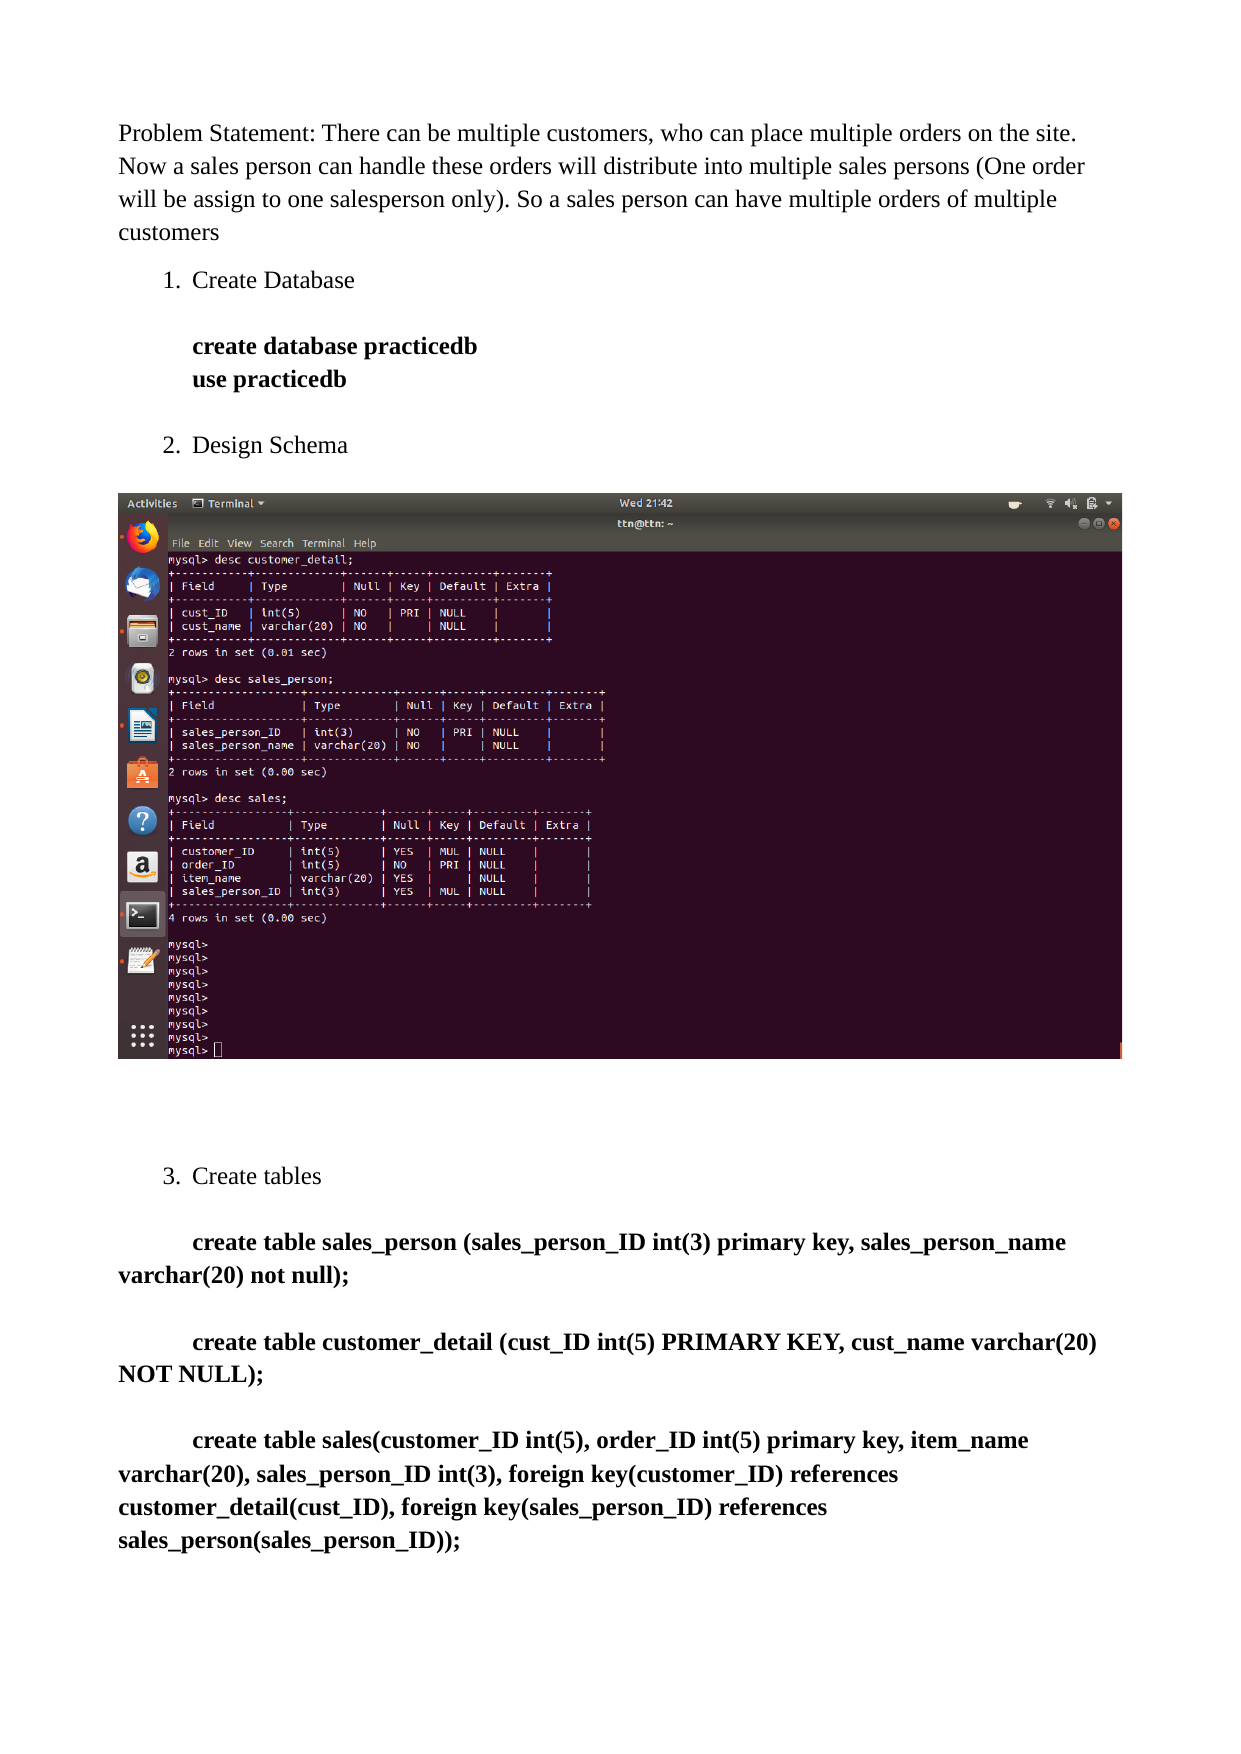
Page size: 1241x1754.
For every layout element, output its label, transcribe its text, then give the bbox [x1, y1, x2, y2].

text create table customer_detail (cust_ID int(5) PRIMARY KEY, cust_name varchar(20) NOT NULL); [118, 1327, 1122, 1388]
list Create Database [162, 265, 1122, 293]
text use practicedb [118, 364, 1122, 393]
text create table sales(customer_ID int(5), order_ID int(5) primary key, item_name varchar(20), sales_person_ID int(3), foreign key(customer_ID) references customer_detail(cust_ID), foreign key(sales_person_ID) references sales_person(sales_person_ID)); [118, 1426, 1122, 1553]
list Design Schema [162, 430, 1122, 459]
text create table sales_person (sales_person_ID int(3) primary key, sales_person_name varchar(20) not null); [118, 1227, 1122, 1289]
text create database practicedb [118, 331, 1122, 359]
list Create tables [162, 1161, 1122, 1190]
picture [118, 493, 1123, 1059]
text Problem Statement: There can be multiple customers, who can place multiple orders on the site. Now a sales person can handle these orders will distribute into multiple sales persons (One order will be assign to one salesperson only). So a sales person can have multiple orders of multiple customers [118, 118, 1122, 246]
